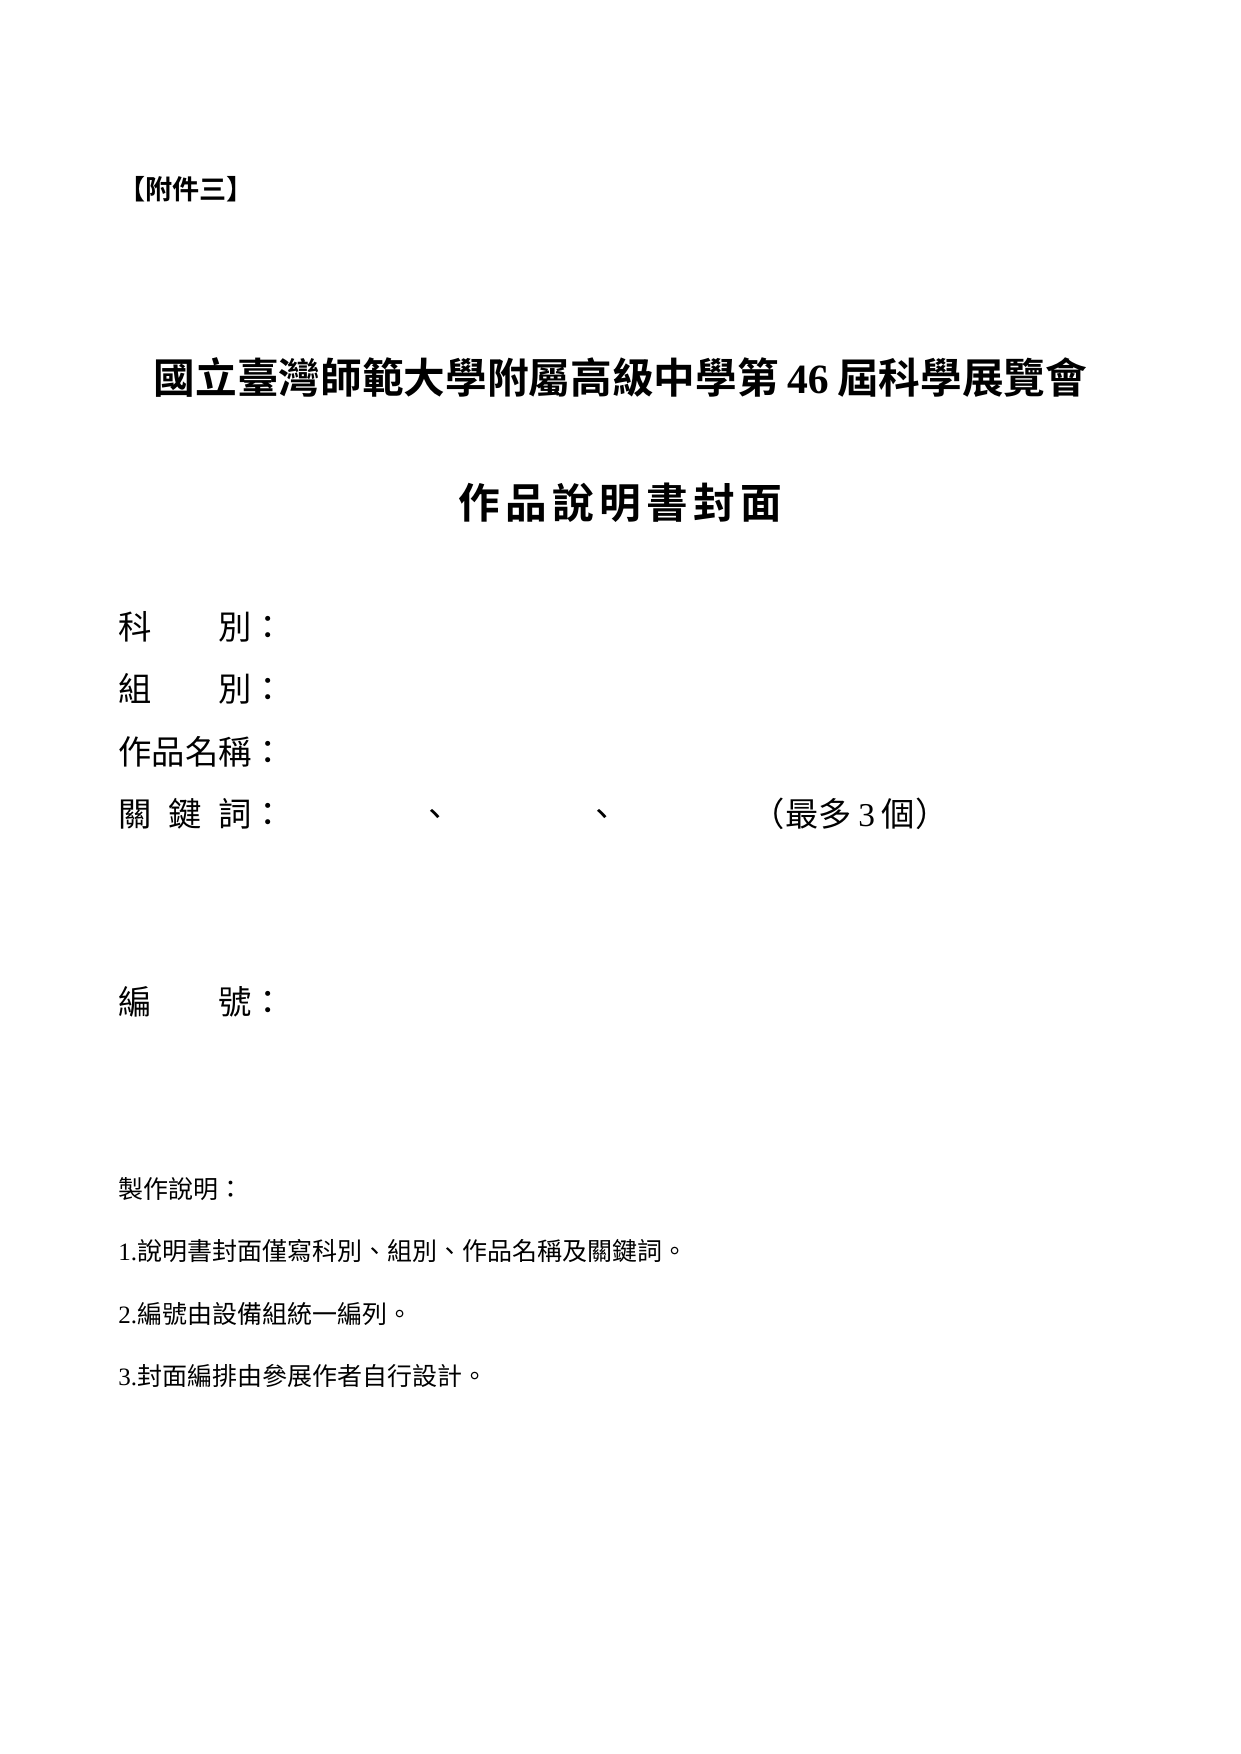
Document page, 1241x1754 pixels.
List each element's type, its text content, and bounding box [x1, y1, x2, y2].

text 作品說明書封面 [118, 458, 1122, 521]
text 組 別： [118, 646, 1122, 708]
text 製作說明： [118, 1146, 1122, 1208]
text 作品名稱： [118, 708, 1122, 771]
text 國立臺灣師範大學附屬高級中學第46屆科學展覽會 [118, 333, 1122, 396]
text 1.說明書封面僅寫科別、組別、作品名稱及關鍵詞。 [118, 1208, 1122, 1271]
text 科 別： [118, 583, 1122, 646]
text 【附件三】 [118, 146, 1122, 208]
text 2.編號由設備組統一編列。 [118, 1271, 1122, 1333]
text 3.封面編排由參展作者自行設計。 [118, 1333, 1122, 1396]
text 關 鍵 詞： 、 、 （最多3個） [118, 771, 1122, 833]
text 編 號： [118, 958, 1122, 1021]
